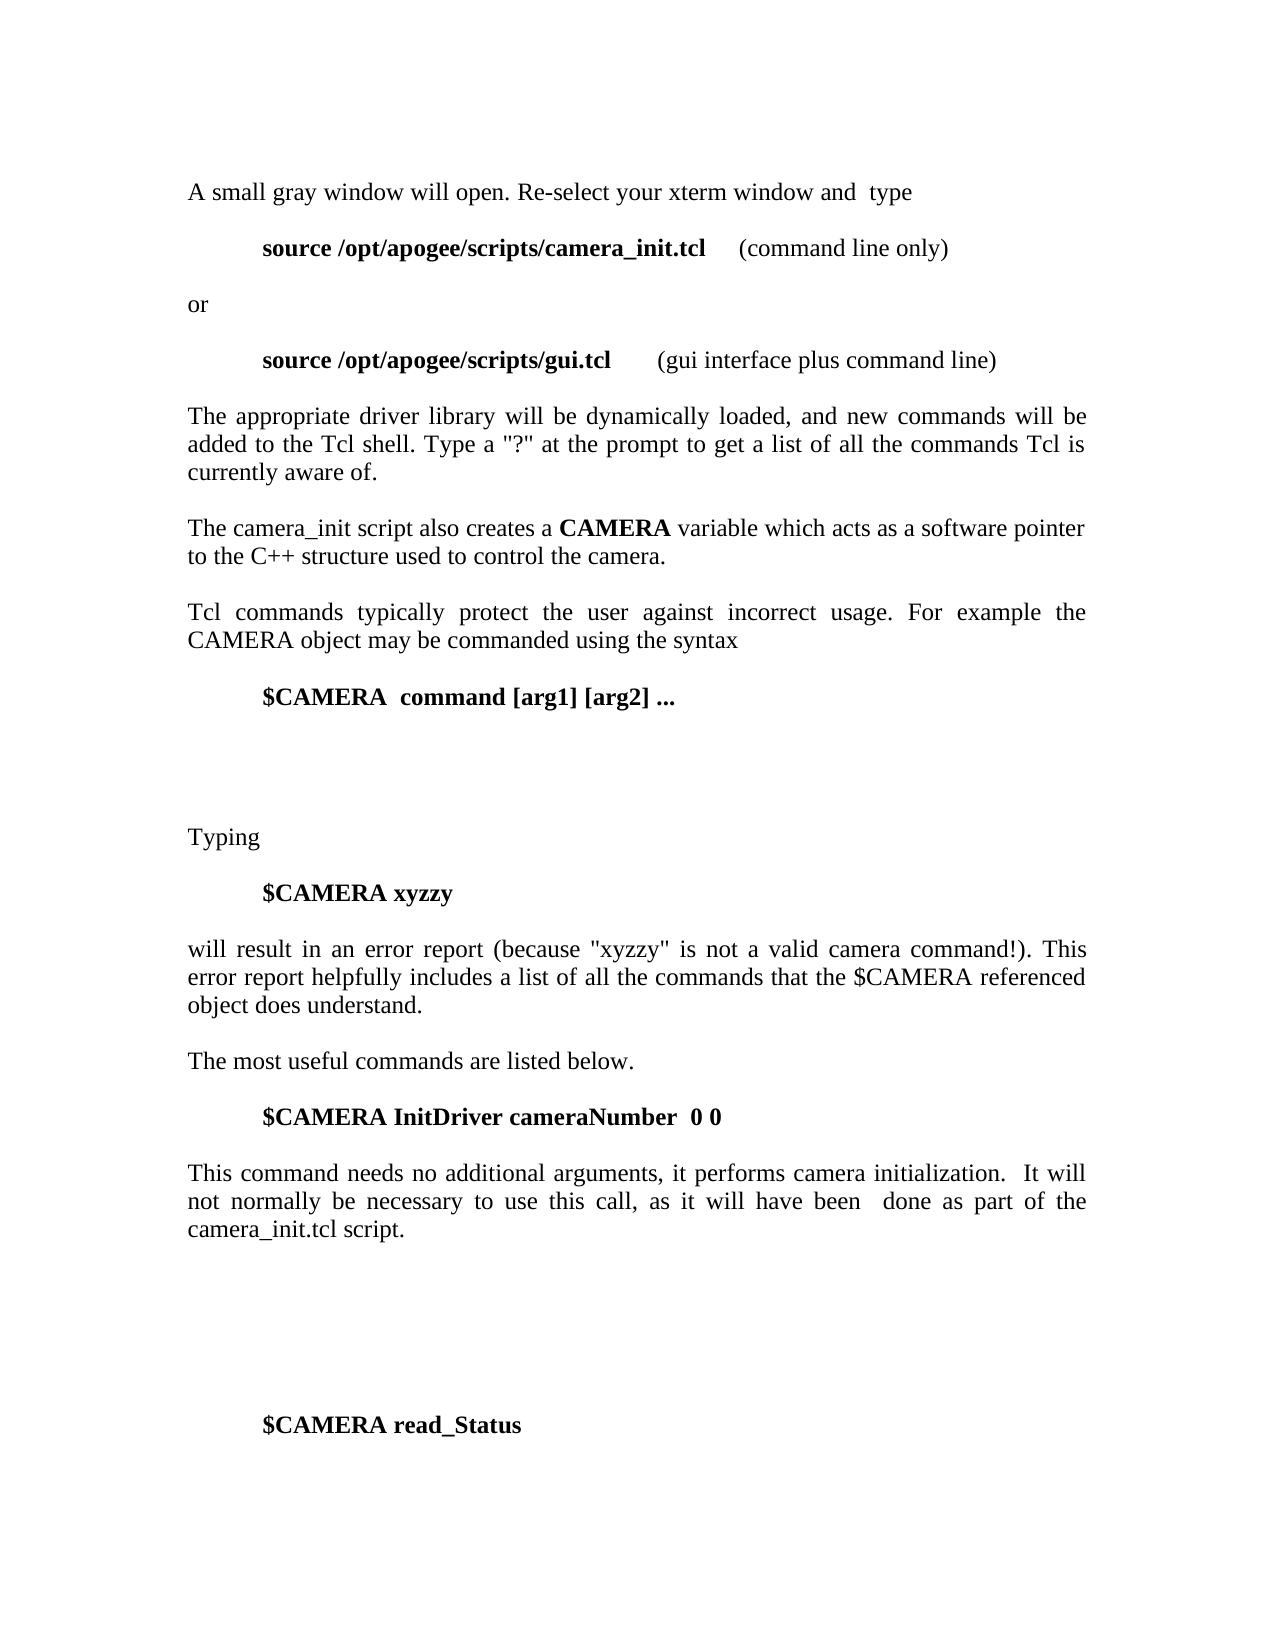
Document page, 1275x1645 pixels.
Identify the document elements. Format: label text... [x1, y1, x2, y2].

text Typing [187, 822, 1087, 851]
text source /opt/apogee/scripts/camera_init.tcl (command line only) [187, 234, 1087, 262]
text Tcl commands typically protect the user against incorrect usage. For example the CAMERA object may be commanded using the syntax [187, 598, 1087, 654]
text $CAMERA read_Status [187, 1411, 1087, 1439]
text $CAMERA InitDriver cameraNumber 0 0 [187, 1103, 1087, 1131]
text $CAMERA command [arg1] [arg2] ... [187, 682, 1087, 710]
text or [187, 290, 1087, 318]
text The camera_init script also creates a CAMERA variable which acts as a software pointer [187, 514, 1087, 542]
text This command needs no additional arguments, it performs camera initialization. It will not normally be necessary to use this call, as it will have been done as part of the camera_init.tcl script. [187, 1159, 1087, 1243]
text will result in an error report (because "xyzzy" is not a valid camera command!). This error report helpfully includes a list of all the commands that the $CAMERA referenced object does understand. [187, 934, 1087, 1019]
text to the C++ structure used to control the camera. [187, 542, 1087, 570]
text The most useful commands are listed below. [187, 1047, 1087, 1075]
text source /opt/apogee/scripts/gui.tcl (gui interface plus command line) [187, 346, 1087, 374]
text A small gray window will open. Re-select your xterm window and type [187, 178, 1087, 206]
text The appropriate driver library will be dynamically loaded, and new commands will be added to the Tcl shell. Type a "?" at the prompt to get a list of all the commands Tcl is currently aware of. [187, 402, 1087, 486]
text $CAMERA xyzzy [187, 878, 1087, 907]
